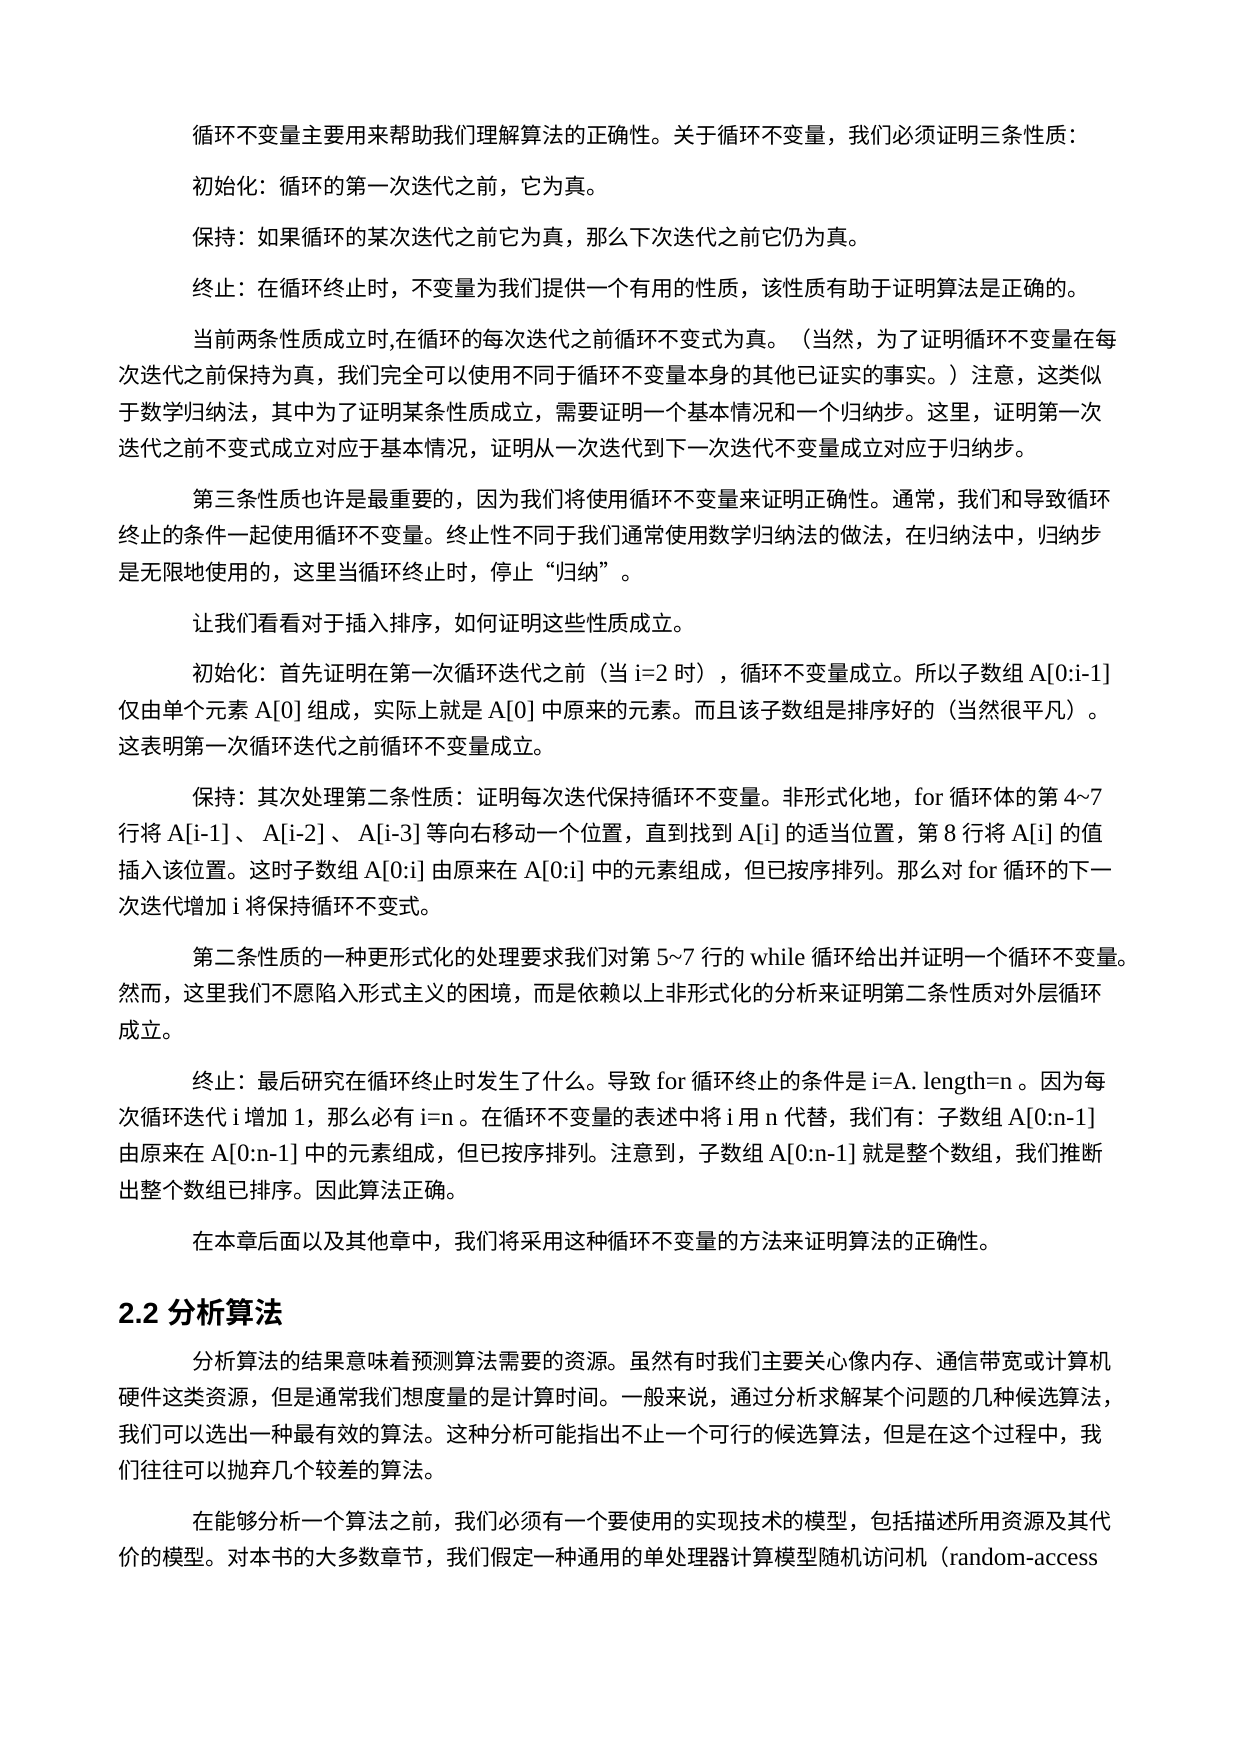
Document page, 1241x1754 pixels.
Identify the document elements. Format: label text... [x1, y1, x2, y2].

text 在本章后面以及其他章中，我们将采用这种循环不变量的方法来证明算法的正确性。 [118, 1224, 1122, 1255]
text 保持：其次处理第二条性质：证明每次迭代保持循环不变量。非形式化地，for 循环体的第 4~7 行将 A[i-1] 、 A[i-2] 、 A[i-3] 等向右移动一个位置，直到找到 A[i] 的适当位置，第 8 行将 A[i] 的值插入该位置。这时子数组 A[0:i] 由原来在 A[0:i] 中的元素组成，但已按序排列。那么对 for 循环的下一次迭代增加 i 将保持循环不变式。 [118, 780, 1122, 921]
text 终止：最后研究在循环终止时发生了什么。导致 for 循环终止的条件是 i=A. length=n 。因为每次循环迭代 i增加 1，那么必有 i=n 。在循环不变量的表述中将i用 n 代替，我们有：子数组 A[0:n-1] 由原来在 A[0:n-1] 中的元素组成，但已按序排列。注意到，子数组 A[0:n-1] 就是整个数组，我们推断出整个数组已排序。因此算法正确。 [118, 1064, 1122, 1204]
text 分析算法的结果意味着预测算法需要的资源。虽然有时我们主要关心像内存、通信带宽或计算机硬件这类资源，但是通常我们想度量的是计算时间。一般来说，通过分析求解某个问题的几种候选算法，我们可以选出一种最有效的算法。这种分析可能指出不止一个可行的候选算法，但是在这个过程中，我们往往可以抛弃几个较差的算法。 [118, 1344, 1122, 1485]
text 初始化：循环的第一次迭代之前，它为真。 [118, 169, 1122, 201]
subtitle 2.2 分析算法 [118, 1289, 1122, 1332]
text 保持：如果循环的某次迭代之前它为真，那么下次迭代之前它仍为真。 [118, 220, 1122, 252]
text 在能够分析一个算法之前，我们必须有一个要使用的实现技术的模型，包括描述所用资源及其代价的模型。对本书的大多数章节，我们假定一种通用的单处理器计算模型随机访问机（random-access [118, 1504, 1122, 1572]
text 初始化：首先证明在第一次循环迭代之前（当 i=2 时），循环不变量成立。所以子数组A[0:i-1] 仅由单个元素 A[0] 组成，实际上就是 A[0] 中原来的元素。而且该子数组是排序好的（当然很平凡）。这表明第一次循环迭代之前循环不变量成立。 [118, 656, 1122, 761]
text 当前两条性质成立时,在循环的每次迭代之前循环不变式为真。（当然，为了证明循环不变量在每次迭代之前保持为真，我们完全可以使用不同于循环不变量本身的其他已证实的事实。）注意，这类似于数学归纳法，其中为了证明某条性质成立，需要证明一个基本情况和一个归纳步。这里，证明第一次迭代之前不变式成立对应于基本情况，证明从一次迭代到下一次迭代不变量成立对应于归纳步。 [118, 322, 1122, 463]
text 让我们看看对于插入排序，如何证明这些性质成立。 [118, 606, 1122, 637]
text 循环不变量主要用来帮助我们理解算法的正确性。关于循环不变量，我们必须证明三条性质： [118, 118, 1122, 150]
text 第二条性质的一种更形式化的处理要求我们对第 5~7 行的 while 循环给出并证明一个循环不变量。然而，这里我们不愿陷入形式主义的困境，而是依赖以上非形式化的分析来证明第二条性质对外层循环成立。 [118, 940, 1122, 1044]
text 终止：在循环终止时，不变量为我们提供一个有用的性质，该性质有助于证明算法是正确的。 [118, 271, 1122, 303]
text 第三条性质也许是最重要的，因为我们将使用循环不变量来证明正确性。通常，我们和导致循环终止的条件一起使用循环不变量。终止性不同于我们通常使用数学归纳法的做法，在归纳法中，归纳步是无限地使用的，这里当循环终止时，停止“归纳”。 [118, 482, 1122, 586]
